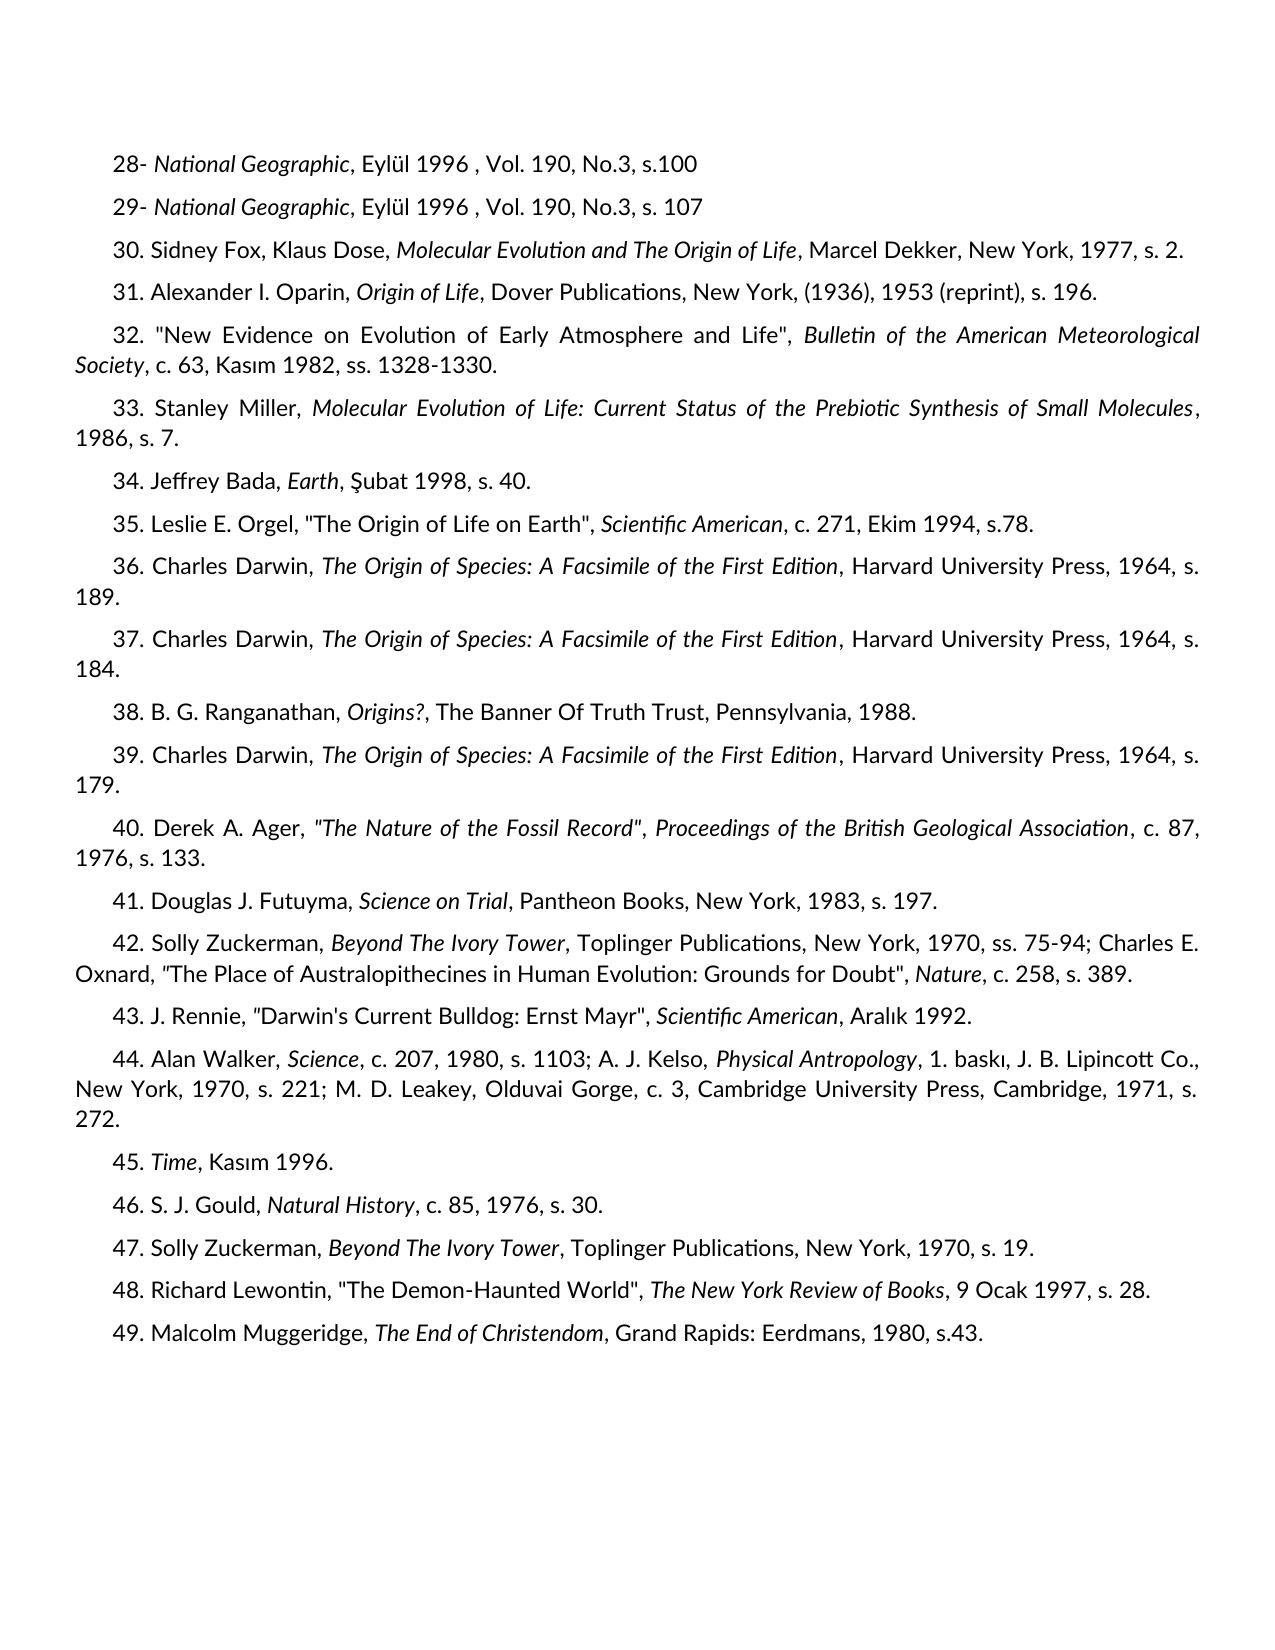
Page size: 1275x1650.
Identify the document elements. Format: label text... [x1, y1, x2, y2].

text 44. Alan Walker, Science, c. 207, 1980, s. 1103; A. J. Kelso, Physical Antropology, 1. baskı, J. B. Lipincott Co., New York, 1970, s. 221; M. D. Leakey, Olduvai Gorge, c. 3, Cambridge University Press, Cambridge, 1971, s. 272. [75, 1045, 1200, 1133]
text 47. Solly Zuckerman, Beyond The Ivory Tower, Toplinger Publications, New York, 1970, s. 19. [75, 1233, 1200, 1261]
text 31. Alexander I. Oparin, Origin of Life, Dover Publications, New York, (1936), 1953 (reprint), s. 196. [75, 278, 1200, 306]
text 32. "New Evidence on Evolution of Early Atmosphere and Life", Bulletin of the American Meteorological Society, c. 63, Kasım 1982, ss. 1328-1330. [75, 321, 1200, 378]
text 38. B. G. Ranganathan, Origins?, The Banner Of Truth Trust, Pennsylvania, 1988. [75, 698, 1200, 725]
text 48. Richard Lewontin, "The Demon-Haunted World", The New York Review of Books, 9 Ocak 1997, s. 28. [75, 1276, 1200, 1303]
text 46. S. J. Gould, Natural History, c. 85, 1976, s. 30. [75, 1191, 1200, 1218]
text 41. Douglas J. Futuyma, Science on Trial, Pantheon Books, New York, 1983, s. 197. [75, 886, 1200, 914]
text 34. Jeffrey Bada, Earth, Şubat 1998, s. 40. [75, 467, 1200, 494]
text 35. Leslie E. Orgel, "The Origin of Life on Earth", Scientific American, c. 271, Ekim 1994, s.78. [75, 509, 1200, 537]
text 37. Charles Darwin, The Origin of Species: A Facsimile of the First Edition, Harvard University Press, 1964, s. 184. [75, 625, 1200, 683]
text 30. Sidney Fox, Klaus Dose, Molecular Evolution and The Origin of Life, Marcel Dekker, New York, 1977, s. 2. [75, 235, 1200, 263]
text 36. Charles Darwin, The Origin of Species: A Facsimile of the First Edition, Harvard University Press, 1964, s. 189. [75, 552, 1200, 610]
text 40. Derek A. Ager, "The Nature of the Fossil Record", Proceedings of the British Geological Association, c. 87, 1976, s. 133. [75, 813, 1200, 871]
text 42. Solly Zuckerman, Beyond The Ivory Tower, Toplinger Publications, New York, 1970, ss. 75-94; Charles E. Oxnard, "The Place of Australopithecines in Human Evolution: Grounds for Doubt", Nature, c. 258, s. 389. [75, 929, 1200, 987]
text 43. J. Rennie, "Darwin's Current Bulldog: Ernst Mayr", Scientific American, Aralık 1992. [75, 1002, 1200, 1029]
text 28- National Geographic, Eylül 1996 , Vol. 190, No.3, s.100 [75, 150, 1200, 177]
text 49. Malcolm Muggeridge, The End of Christendom, Grand Rapids: Eerdmans, 1980, s.43. [75, 1319, 1200, 1346]
text 29- National Geographic, Eylül 1996 , Vol. 190, No.3, s. 107 [75, 193, 1200, 220]
text 39. Charles Darwin, The Origin of Species: A Facsimile of the First Edition, Harvard University Press, 1964, s. 179. [75, 741, 1200, 798]
text 33. Stanley Miller, Molecular Evolution of Life: Current Status of the Prebiotic Synthesis of Small Molecules, 1986, s. 7. [75, 394, 1200, 451]
text 45. Time, Kasım 1996. [75, 1148, 1200, 1175]
